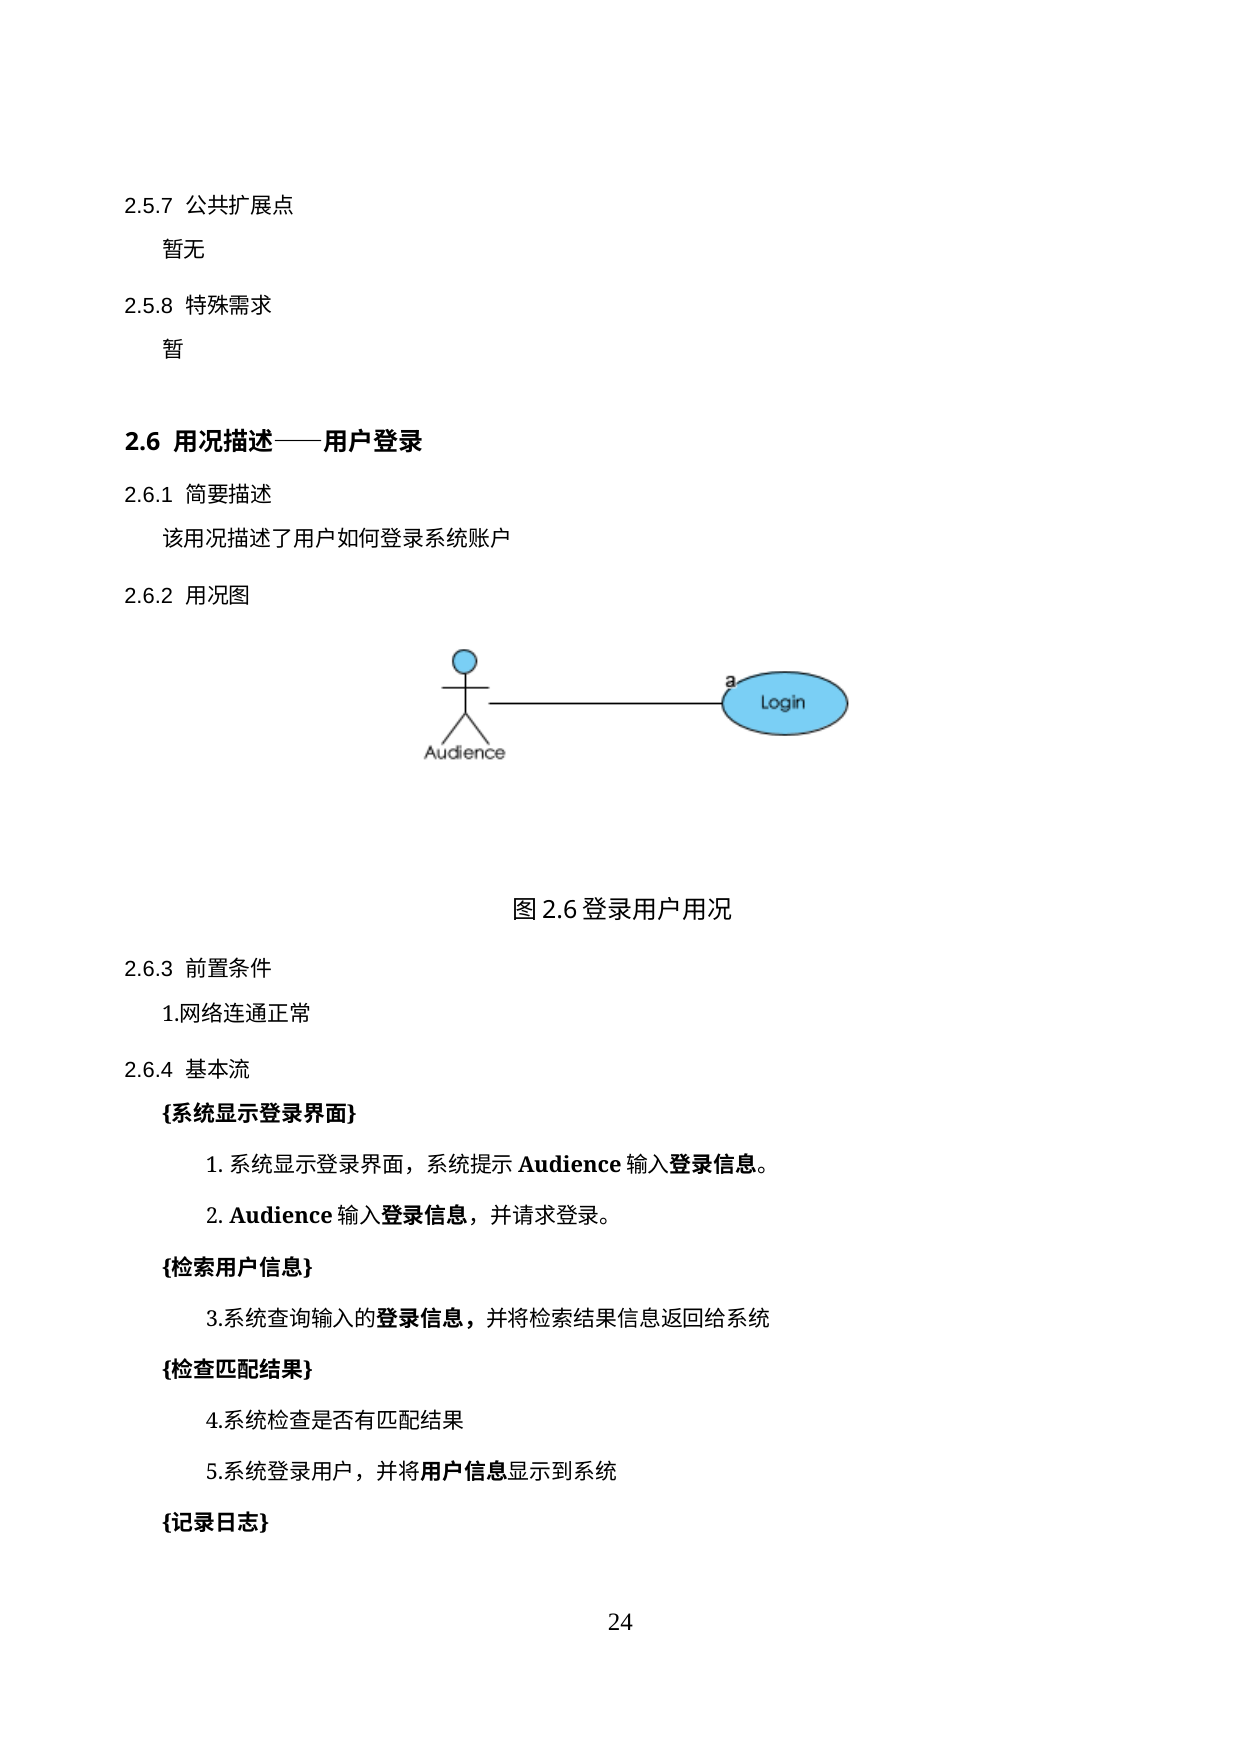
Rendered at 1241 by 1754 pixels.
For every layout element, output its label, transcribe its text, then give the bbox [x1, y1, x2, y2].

text {记录日志} [118, 1505, 1122, 1536]
text {检索用户信息} [118, 1249, 1122, 1281]
text 2. Audience输入登录信息，并请求登录。 [118, 1198, 1122, 1230]
text 5.系统登录用户，并将用户信息显示到系统 [118, 1454, 1122, 1485]
subtitle 简要描述 [118, 477, 1122, 509]
subtitle 基本流 [118, 1052, 1122, 1084]
text 1. 系统显示登录界面，系统提示Audience输入登录信息。 [118, 1147, 1122, 1179]
text {系统显示登录界面} [118, 1096, 1122, 1128]
text 暂 [118, 332, 1122, 364]
text {检查匹配结果} [118, 1352, 1122, 1383]
subtitle 用况图 [118, 578, 1122, 609]
subtitle 前置条件 [118, 951, 1122, 983]
text 图2.6登录用户用况 [118, 889, 1122, 926]
subtitle 特殊需求 [118, 288, 1122, 320]
picture [346, 615, 894, 813]
text 4.系统检查是否有匹配结果 [118, 1403, 1122, 1434]
text 暂无 [118, 232, 1122, 264]
text 该用况描述了用户如何登录系统账户 [118, 521, 1122, 553]
subtitle 公共扩展点 [118, 188, 1122, 219]
text 1.网络连通正常 [118, 996, 1122, 1027]
text 3.系统查询输入的登录信息，并将检索结果信息返回给系统 [118, 1301, 1122, 1332]
subtitle 用况描述——用户登录 [118, 422, 1122, 458]
